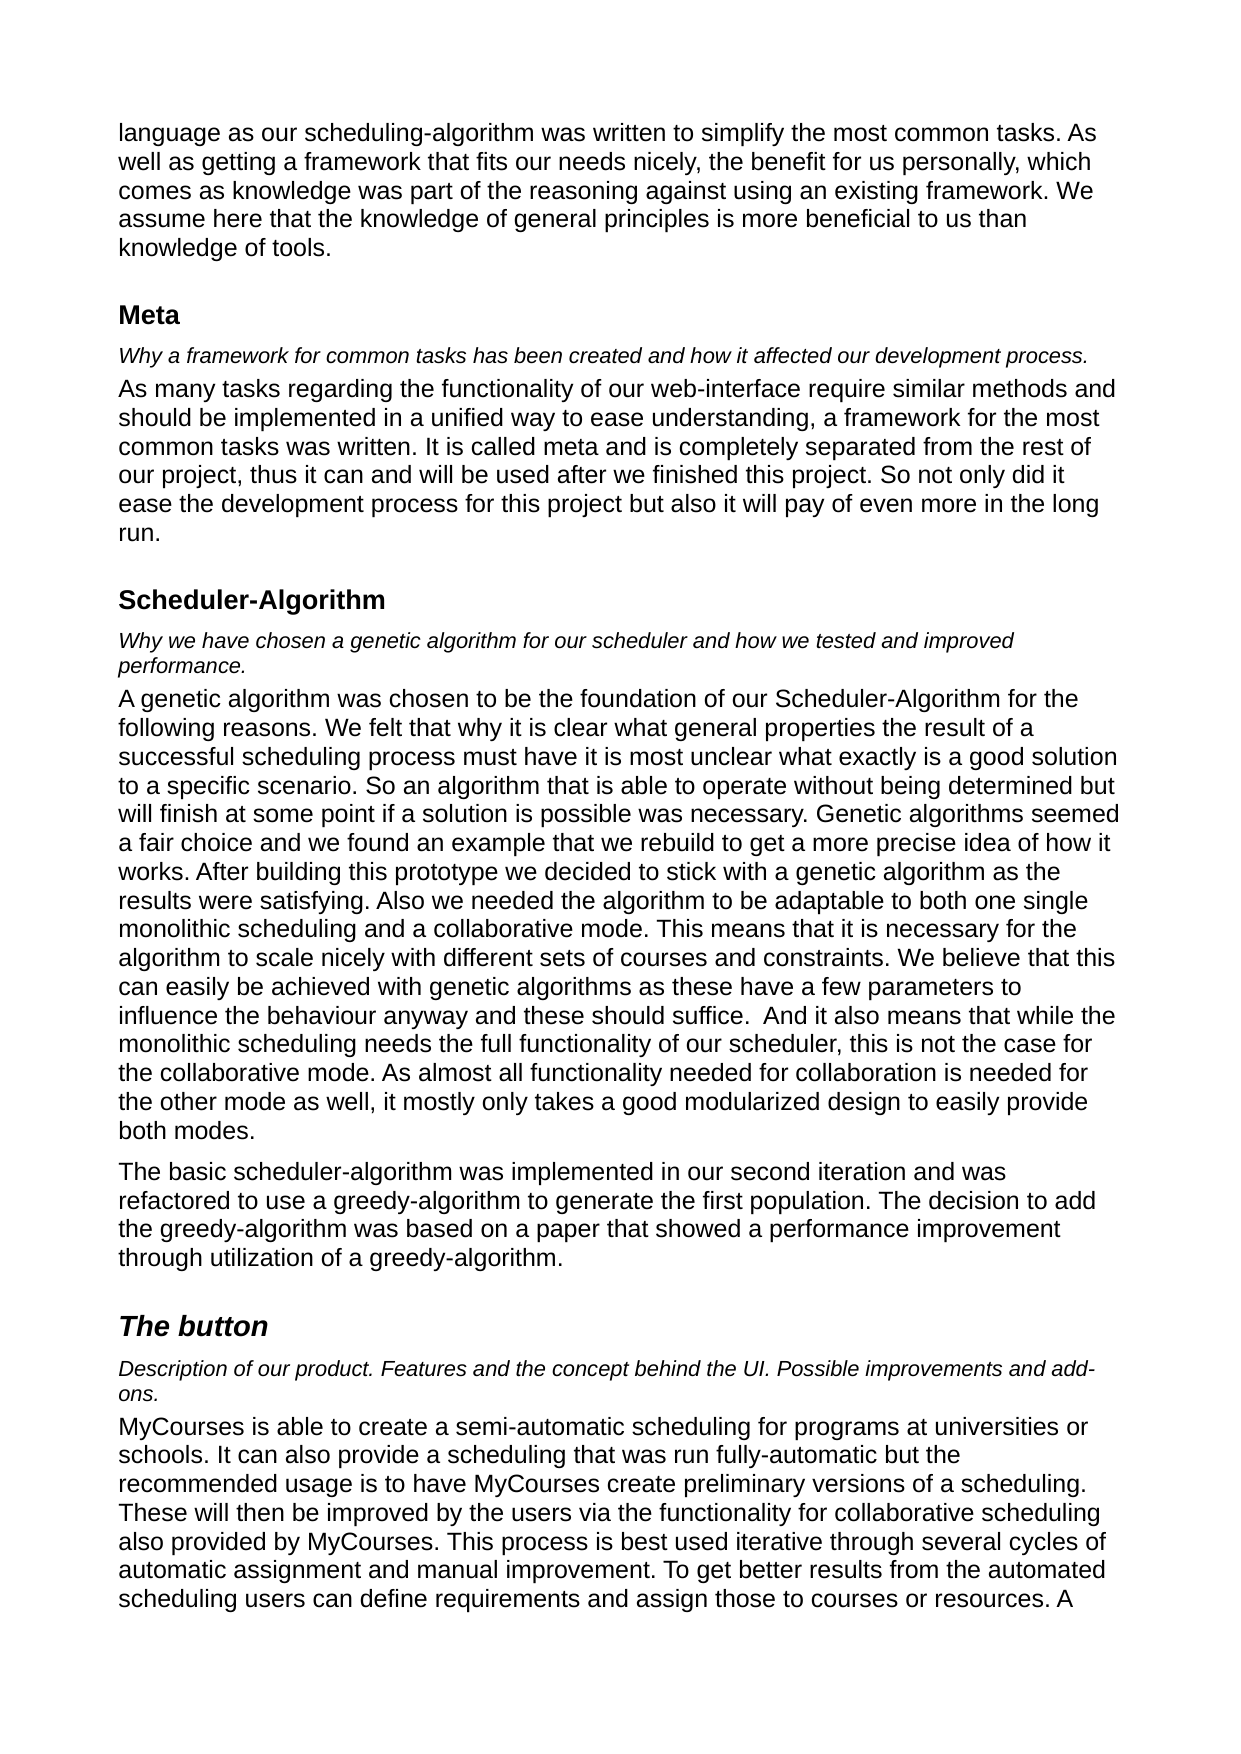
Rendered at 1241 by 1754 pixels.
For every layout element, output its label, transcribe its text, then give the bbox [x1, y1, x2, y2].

text As many tasks regarding the functionality of our web-interface require similar methods and should be implemented in a unified way to ease understanding, a framework for the most common tasks was written. It is called meta and is completely separated from the rest of our project, thus it can and will be used after we finished this project. So not only did it ease the development process for this project but also it will pay of even more in the long run. [118, 374, 1122, 547]
text Why we have chosen a genetic algorithm for our scheduler and how we tested and improved performance. [118, 628, 1122, 678]
text Why a framework for common tasks has been created and how it affected our development process. [118, 343, 1122, 368]
text The basic scheduler-algorithm was implemented in our second iteration and was refactored to use a greedy-algorithm to generate the first population. The decision to add the greedy-algorithm was based on a paper that showed a performance improvement through utilization of a greedy-algorithm. [118, 1157, 1122, 1272]
text MyCourses is able to create a semi-automatic scheduling for programs at universities or schools. It can also provide a scheduling that was run fully-automatic but the recommended usage is to have MyCourses create preliminary versions of a scheduling. These will then be improved by the users via the functionality for collaborative scheduling also provided by MyCourses. This process is best used iterative through several cycles of automatic assignment and manual improvement. To get better results from the automated scheduling users can define requirements and assign those to courses or resources. A [118, 1412, 1122, 1613]
subtitle Scheduler-Algorithm [118, 584, 1122, 616]
subtitle The button [118, 1309, 1122, 1343]
text language as our scheduling-algorithm was written to simplify the most common tasks. As well as getting a framework that fits our needs nicely, the benefit for us personally, which comes as knowledge was part of the reasoning against using an existing framework. We assume here that the knowledge of general principles is more beneficial to us than knowledge of tools. [118, 118, 1122, 262]
subtitle Meta [118, 299, 1122, 331]
text Description of our product. Features and the concept behind the UI. Possible improvements and add-ons. [118, 1355, 1122, 1406]
text A genetic algorithm was chosen to be the foundation of our Scheduler-Algorithm for the following reasons. We felt that why it is clear what general properties the result of a successful scheduling process must have it is most unclear what exactly is a good solution to a specific scenario. So an algorithm that is able to operate without being determined but will finish at some point if a solution is possible was necessary. Genetic algorithms seemed a fair choice and we found an example that we rebuild to get a more precise idea of how it works. After building this prototype we decided to stick with a genetic algorithm as the results were satisfying. Also we needed the algorithm to be adaptable to both one single monolithic scheduling and a collaborative mode. This means that it is necessary for the algorithm to scale nicely with different sets of courses and constraints. We believe that this can easily be achieved with genetic algorithms as these have a few parameters to influence the behaviour anyway and these should suffice. And it also means that while the monolithic scheduling needs the full functionality of our scheduler, this is not the case for the collaborative mode. As almost all functionality needed for collaboration is needed for the other mode as well, it mostly only takes a good modularized design to easily provide both modes. [118, 684, 1122, 1144]
